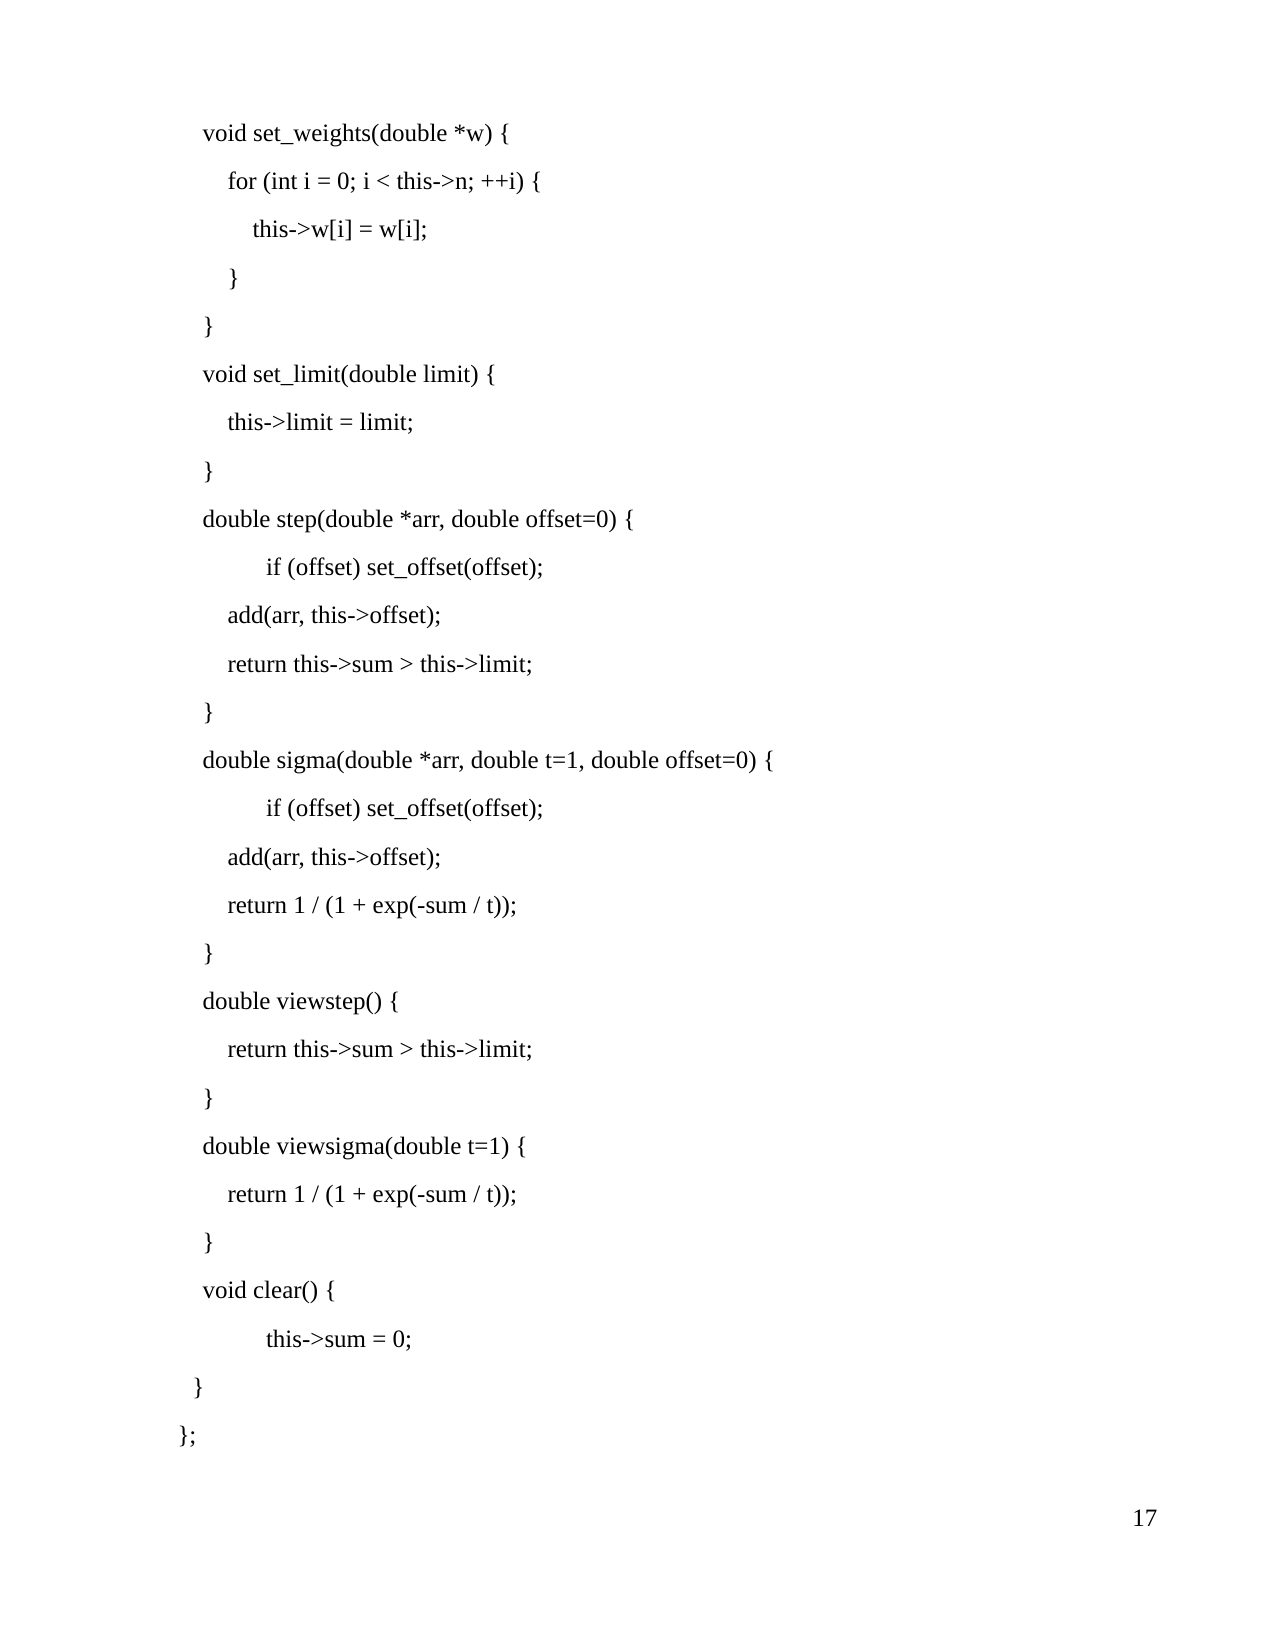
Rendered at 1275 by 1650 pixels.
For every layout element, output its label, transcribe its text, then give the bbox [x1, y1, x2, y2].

text void set_weights(double *w) { [118, 118, 1157, 147]
text add(arr, this->offset); [118, 842, 1157, 870]
text return 1 / (1 + exp(-sum / t)); [118, 890, 1157, 918]
text } [118, 263, 1157, 292]
text this->limit = limit; [118, 407, 1157, 436]
text double sigma(double *arr, double t=1, double offset=0) { [118, 745, 1157, 774]
text } [118, 1227, 1157, 1256]
text if (offset) set_offset(offset); [118, 552, 1157, 581]
text } [118, 697, 1157, 726]
text this->w[i] = w[i]; [118, 214, 1157, 243]
text double viewsigma(double t=1) { [118, 1131, 1157, 1160]
text } [118, 938, 1157, 967]
text if (offset) set_offset(offset); [118, 793, 1157, 822]
text return this->sum > this->limit; [118, 649, 1157, 677]
text add(arr, this->offset); [118, 600, 1157, 629]
text } [118, 311, 1157, 340]
text void clear() { [118, 1276, 1157, 1304]
text return this->sum > this->limit; [118, 1034, 1157, 1063]
text } [118, 456, 1157, 484]
text } [118, 1083, 1157, 1111]
text this->sum = 0; [118, 1324, 1157, 1353]
text } [118, 1372, 1157, 1401]
text for (int i = 0; i < this->n; ++i) { [118, 166, 1157, 195]
text }; [118, 1420, 1157, 1449]
text double step(double *arr, double offset=0) { [118, 504, 1157, 533]
text double viewstep() { [118, 986, 1157, 1015]
text void set_limit(double limit) { [118, 359, 1157, 388]
text return 1 / (1 + exp(-sum / t)); [118, 1179, 1157, 1208]
